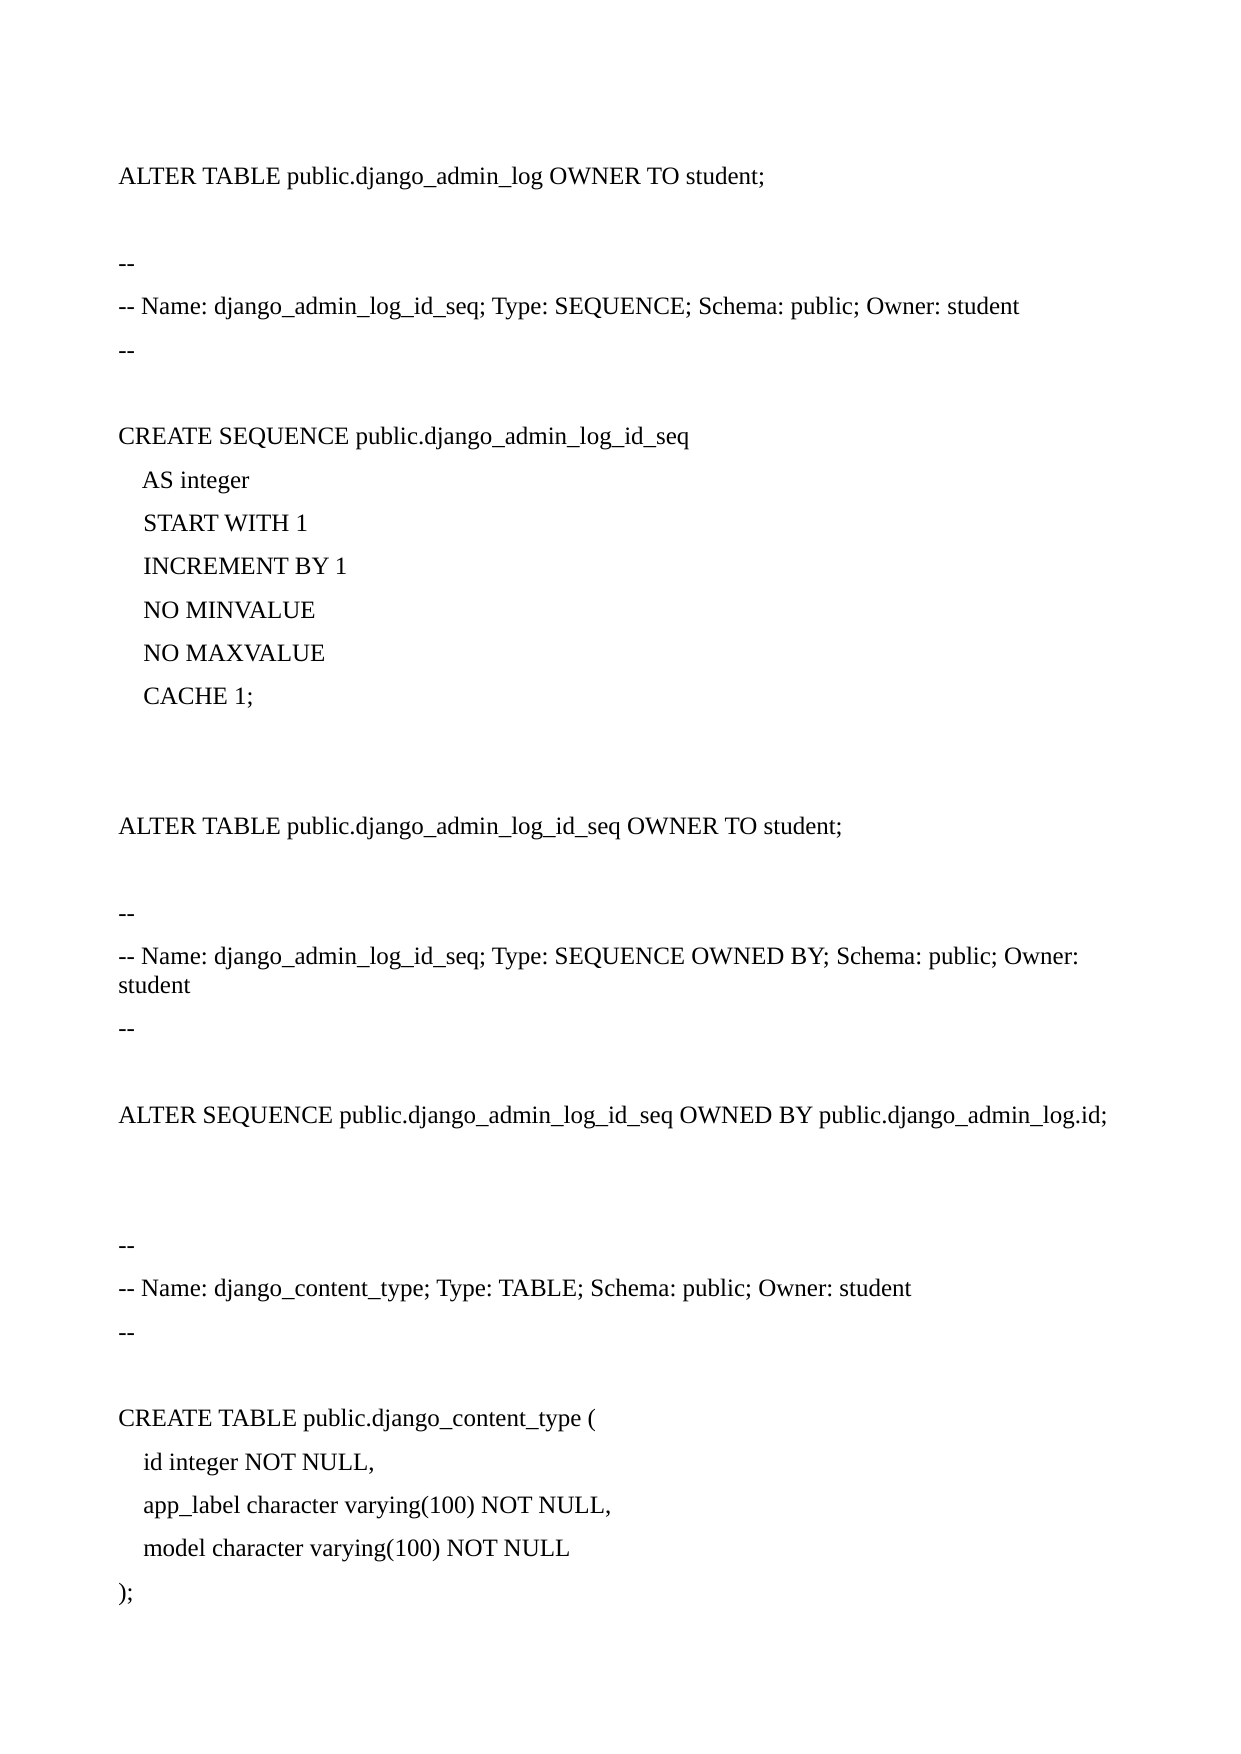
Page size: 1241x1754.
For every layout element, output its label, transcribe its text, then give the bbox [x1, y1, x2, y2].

text app_label character varying(100) NOT NULL, [118, 1490, 1122, 1519]
text INCREMENT BY 1 [118, 551, 1122, 580]
text -- [118, 1317, 1122, 1346]
text START WITH 1 [118, 508, 1122, 537]
text -- [118, 335, 1122, 363]
text CREATE TABLE public.django_content_type ( [118, 1403, 1122, 1432]
text AS integer [118, 465, 1122, 493]
text ALTER TABLE public.django_admin_log OWNER TO student; [118, 161, 1122, 190]
text ALTER TABLE public.django_admin_log_id_seq OWNER TO student; [118, 811, 1122, 840]
text ALTER SEQUENCE public.django_admin_log_id_seq OWNED BY public.django_admin_log.id; [118, 1100, 1122, 1129]
text NO MINVALUE [118, 595, 1122, 623]
text NO MAXVALUE [118, 638, 1122, 667]
text -- [118, 248, 1122, 277]
text -- Name: django_admin_log_id_seq; Type: SEQUENCE; Schema: public; Owner: student [118, 291, 1122, 320]
text ); [118, 1577, 1122, 1606]
text -- [118, 1013, 1122, 1042]
text id integer NOT NULL, [118, 1447, 1122, 1476]
text -- [118, 898, 1122, 927]
text CREATE SEQUENCE public.django_admin_log_id_seq [118, 421, 1122, 450]
text model character varying(100) NOT NULL [118, 1533, 1122, 1562]
text CACHE 1; [118, 681, 1122, 710]
text -- Name: django_admin_log_id_seq; Type: SEQUENCE OWNED BY; Schema: public; Owner: student [118, 941, 1122, 999]
text -- [118, 1230, 1122, 1259]
text -- Name: django_content_type; Type: TABLE; Schema: public; Owner: student [118, 1273, 1122, 1302]
